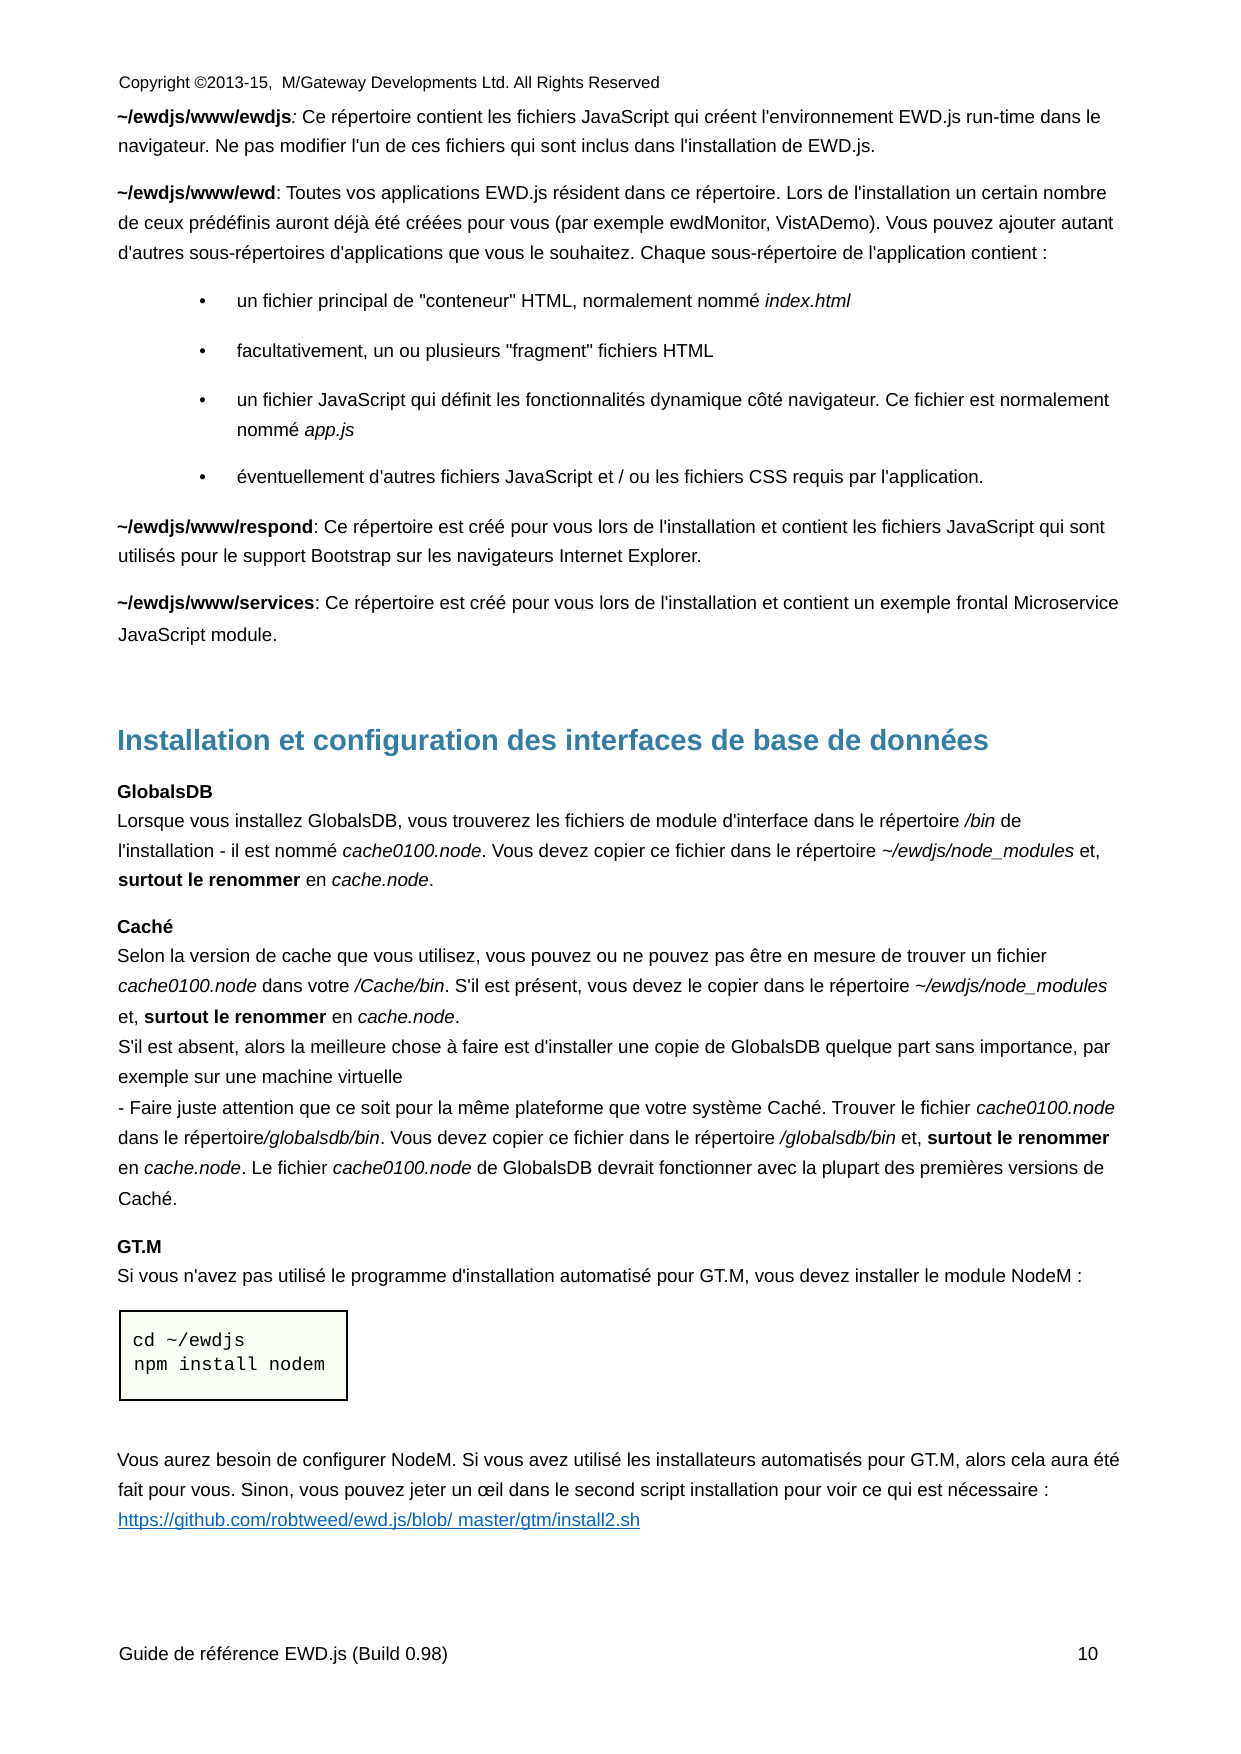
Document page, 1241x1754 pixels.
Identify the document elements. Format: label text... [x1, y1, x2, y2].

text Lorsque vous installez GlobalsDB, vous trouverez les fichiers de module d'interface dans le répertoire /bin de l'installation - il est nommé cache0100.node. Vous devez copier ce fichier dans le répertoire ~/ewdjs/node_modules et, surtout le renommer en cache.node. [117, 810, 1122, 890]
subtitle GT.M [117, 1235, 1126, 1257]
list un fichier principal de "conteneur" HTML, normalement nommé index.html [237, 290, 1122, 311]
text ~/ewdjs/www/ewdjs: Ce répertoire contient les fichiers JavaScript qui créent l'environnement EWD.js run-time dans le navigateur. Ne pas modifier l'un de ces fichiers qui sont inclus dans l'installation de EWD.js. [117, 106, 1122, 157]
subtitle Installation et configuration des interfaces de base de données [117, 723, 1126, 757]
list un fichier JavaScript qui définit les fonctionnalités dynamique côté navigateur. Ce fichier est normalement nommé app.js [199, 389, 1126, 440]
text ~/ewdjs/www/respond: Ce répertoire est créé pour vous lors de l'installation et contient les fichiers JavaScript qui sont utilisés pour le support Bootstrap sur les navigateurs Internet Explorer. [117, 516, 1122, 567]
text Selon la version de cache que vous utilisez, vous pouvez ou ne pouvez pas être en mesure de trouver un fichier cache0100.node dans votre /Cache/bin. S'il est présent, vous devez le copier dans le répertoire ~/ewdjs/node_modules et, surtout le renommer en cache.node. S'il est absent, alors la meilleure chose à faire est d'installer une copie de GlobalsDB quelque part sans importance, par exemple sur une machine virtuelle - Faire juste attention que ce soit pour la même plateforme que votre système Caché. Trouver le fichier cache0100.node dans le répertoire/globalsdb/bin. Vous devez copier ce fichier dans le répertoire /globalsdb/bin et, surtout le renommer en cache.node. Le fichier cache0100.node de GlobalsDB devrait fonctionner avec la plupart des premières versions de Caché. [117, 945, 1122, 1209]
text Vous aurez besoin de configurer NodeM. Si vous avez utilisé les installateurs automatisés pour GT.M, alors cela aura été fait pour vous. Sinon, vous pouvez jeter un œil dans le second script installation pour voir ce qui est nécessaire : https://github.com/robtweed/ewd.js/blob/ master/gtm/install2.sh [117, 1448, 1122, 1530]
list éventuellement d'autres fichiers JavaScript et / ou les fichiers CSS requis par l'application. [237, 466, 1122, 487]
subtitle Caché [117, 916, 1126, 937]
text ~/ewdjs/www/services: Ce répertoire est créé pour vous lors de l'installation et contient un exemple frontal Microservice JavaScript module. [117, 592, 1122, 645]
list facultativement, un ou plusieurs "fragment" fichiers HTML [237, 340, 1122, 362]
subtitle GlobalsDB [117, 781, 1126, 803]
text cd ~/ewdjs npm install nodem [121, 1329, 346, 1399]
text ~/ewdjs/www/ewd: Toutes vos applications EWD.js résident dans ce répertoire. Lors de l'installation un certain nombre de ceux prédéfinis auront déjà été créées pour vous (par exemple ewdMonitor, VistADemo). Vous pouvez ajouter autant d'autres sous-répertoires d'applications que vous le souhaitez. Chaque sous-répertoire de l'application contient : [117, 182, 1122, 264]
text Si vous n'avez pas utilisé le programme d'installation automatisé pour GT.M, vous devez installer le module NodeM : [117, 1264, 1122, 1286]
